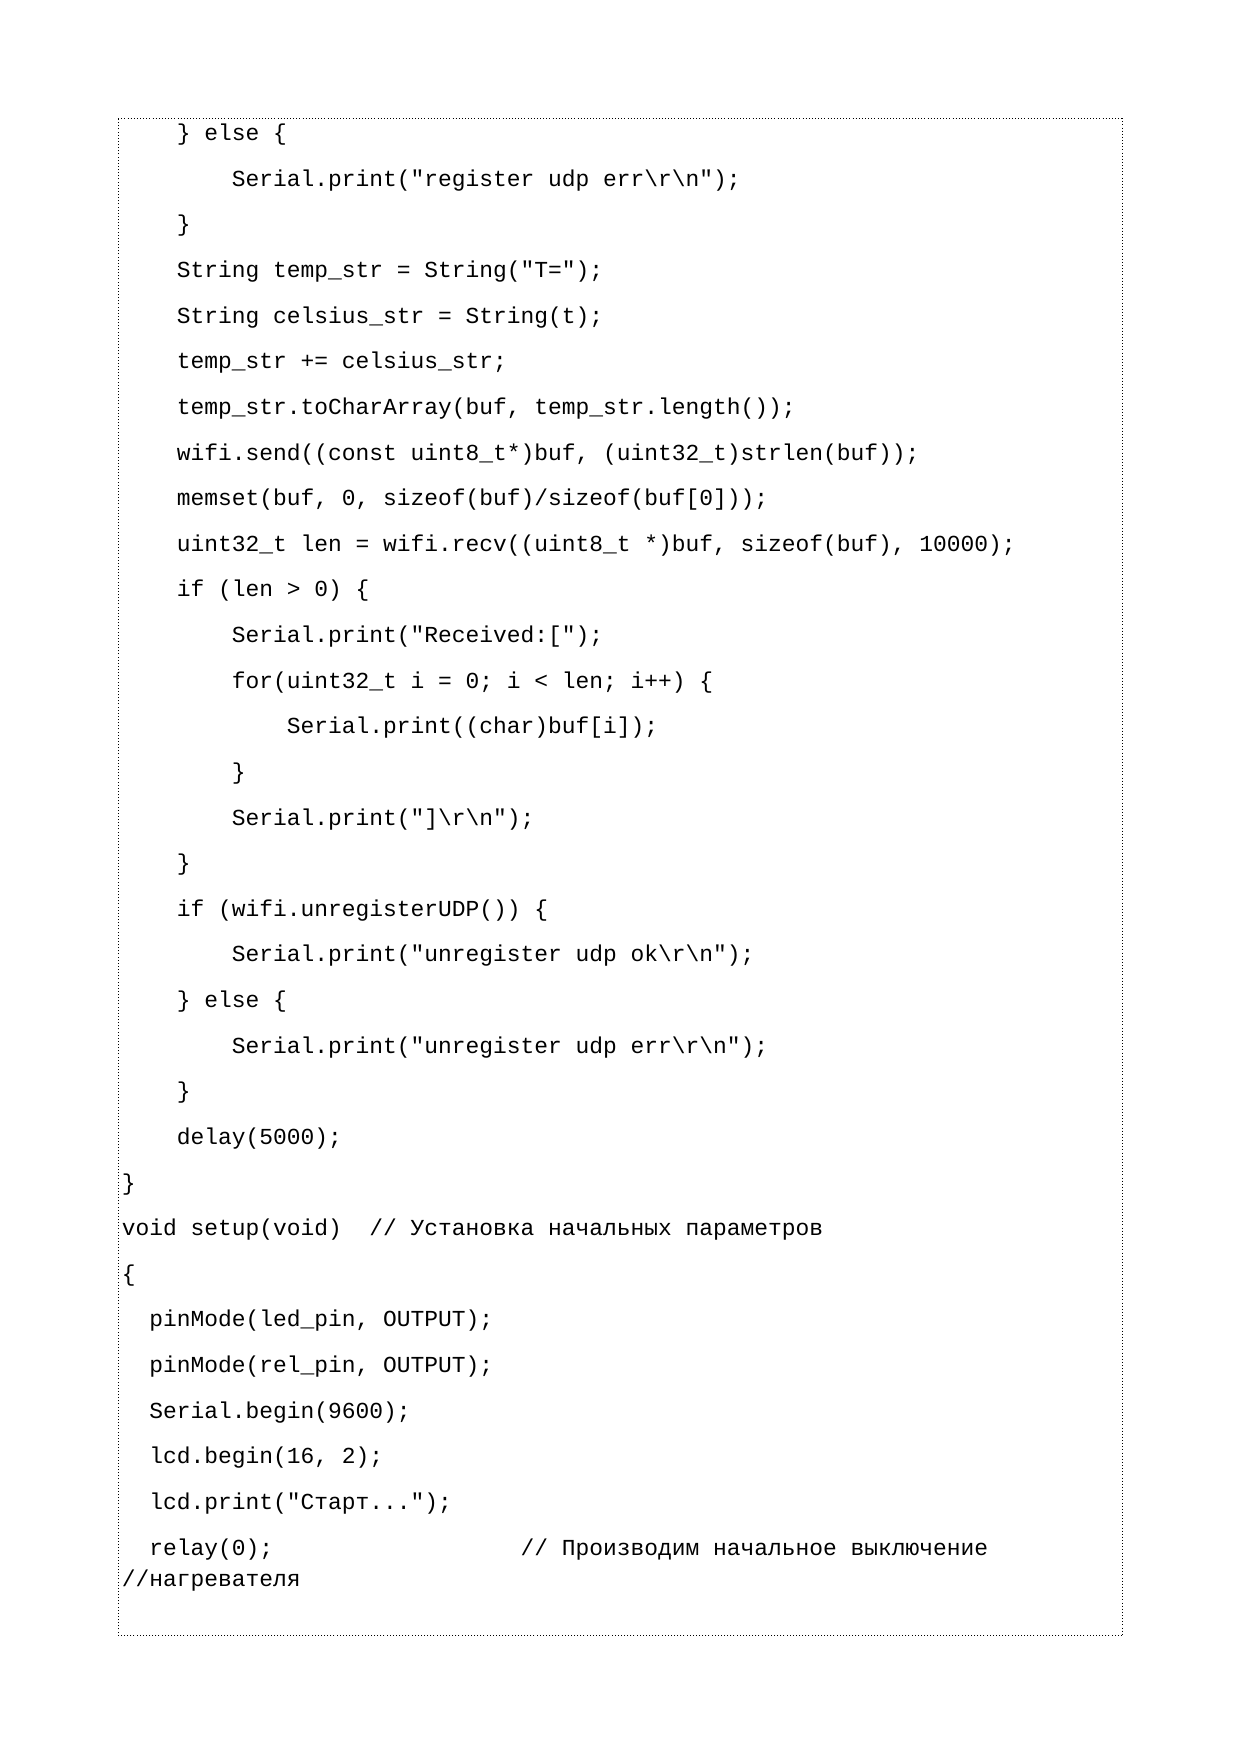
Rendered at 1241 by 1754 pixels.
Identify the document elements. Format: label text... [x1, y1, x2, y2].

text } else { [122, 988, 1119, 1014]
text uint32_t len = wifi.recv((uint8_t *)buf, sizeof(buf), 10000); [122, 532, 1119, 558]
text Serial.print("register udp err\r\n"); [122, 167, 1119, 193]
text relay(0); // Производим начальное выключение //нагревателя [122, 1536, 1119, 1593]
text wifi.send((const uint8_t*)buf, (uint32_t)strlen(buf)); [122, 441, 1119, 467]
text } [122, 1080, 1119, 1106]
text Serial.print("]\r\n"); [122, 806, 1119, 832]
text String celsius_str = String(t); [122, 304, 1119, 330]
text if (wifi.unregisterUDP()) { [122, 897, 1119, 923]
text { [122, 1262, 1119, 1288]
text pinMode(led_pin, OUTPUT); [122, 1308, 1119, 1334]
text if (len > 0) { [122, 578, 1119, 604]
text } [122, 760, 1119, 786]
text } [122, 852, 1119, 877]
text String temp_str = String("T="); [122, 258, 1119, 284]
text pinMode(rel_pin, OUTPUT); [122, 1353, 1119, 1379]
text delay(5000); [122, 1125, 1119, 1151]
text lcd.begin(16, 2); [122, 1445, 1119, 1471]
text for(uint32_t i = 0; i < len; i++) { [122, 669, 1119, 695]
text } [122, 213, 1119, 239]
text temp_str.toCharArray(buf, temp_str.length()); [122, 395, 1119, 421]
text memset(buf, 0, sizeof(buf)/sizeof(buf[0])); [122, 487, 1119, 512]
text } else { [122, 122, 1119, 147]
text Serial.print("unregister udp err\r\n"); [122, 1034, 1119, 1060]
text Serial.print("unregister udp ok\r\n"); [122, 943, 1119, 969]
text lcd.print("Старт..."); [122, 1490, 1119, 1516]
text Serial.print("Received:["); [122, 623, 1119, 649]
text Serial.begin(9600); [122, 1399, 1119, 1425]
text Serial.print((char)buf[i]); [122, 715, 1119, 741]
text void setup(void) // Установка начальных параметров [122, 1217, 1119, 1242]
text } [122, 1171, 1119, 1197]
text temp_str += celsius_str; [122, 350, 1119, 376]
